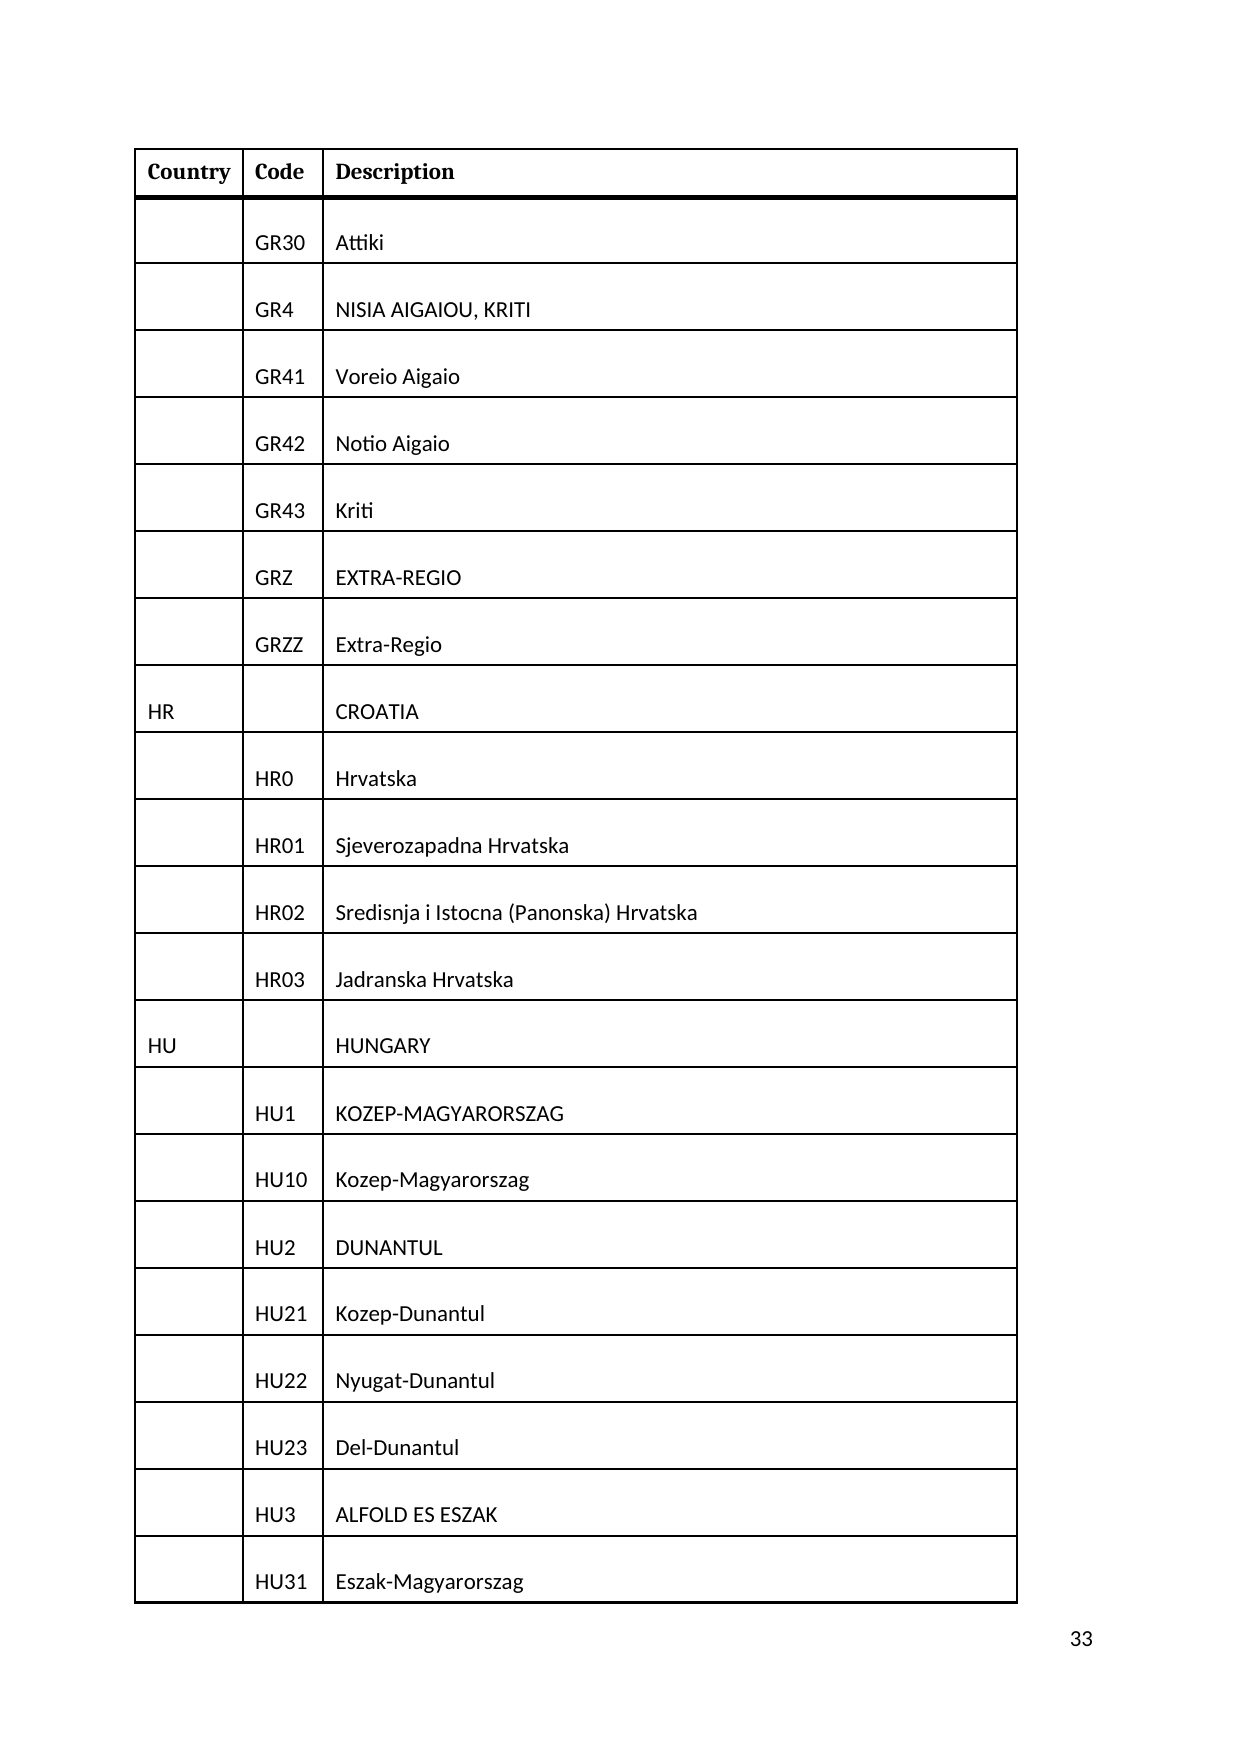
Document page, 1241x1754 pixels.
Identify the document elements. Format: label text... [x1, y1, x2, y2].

table_cell HU [136, 1001, 242, 1066]
table_cell GRZ [244, 532, 322, 597]
table_cell [136, 1336, 242, 1401]
table_cell HU22 [244, 1336, 322, 1401]
table_cell HU23 [244, 1403, 322, 1467]
table_cell Eszak-Magyarorszag [324, 1537, 1016, 1601]
table_cell [136, 331, 242, 396]
table_cell Voreio Aigaio [324, 331, 1016, 396]
table_cell Kriti [324, 465, 1016, 530]
table_cell [136, 1135, 242, 1199]
table_cell GRZZ [244, 599, 322, 664]
table_cell ALFOLD ES ESZAK [324, 1470, 1016, 1534]
table_cell Extra-Regio [324, 599, 1016, 664]
table_cell HU10 [244, 1135, 322, 1199]
table_cell [136, 264, 242, 329]
table_cell HUNGARY [324, 1001, 1016, 1066]
table_cell HU1 [244, 1068, 322, 1133]
table_cell Sredisnja i Istocna (Panonska) Hrvatska [324, 867, 1016, 932]
table_cell KOZEP-MAGYARORSZAG [324, 1068, 1016, 1133]
table_cell [136, 1202, 242, 1267]
table_cell [244, 1001, 322, 1066]
table_cell [136, 1403, 242, 1467]
table_cell HR0 [244, 733, 322, 798]
table_cell [136, 934, 242, 999]
table_cell [136, 599, 242, 664]
table_cell [136, 867, 242, 932]
table_cell [136, 532, 242, 597]
table_cell [136, 800, 242, 865]
table_cell DUNANTUL [324, 1202, 1016, 1267]
table_cell HU2 [244, 1202, 322, 1267]
table_cell HR01 [244, 800, 322, 865]
table_cell HR [136, 666, 242, 731]
table_cell CROATIA [324, 666, 1016, 731]
table_cell GR43 [244, 465, 322, 530]
table_cell Notio Aigaio [324, 398, 1016, 463]
table_cell [136, 1537, 242, 1601]
table_cell [244, 666, 322, 731]
table_cell Attiki [324, 200, 1016, 262]
table_cell HU31 [244, 1537, 322, 1601]
table_cell Nyugat-Dunantul [324, 1336, 1016, 1401]
table_cell [136, 1269, 242, 1333]
table_cell HU21 [244, 1269, 322, 1333]
table_cell HU3 [244, 1470, 322, 1534]
table_cell GR42 [244, 398, 322, 463]
table_cell GR4 [244, 264, 322, 329]
table_cell EXTRA-REGIO [324, 532, 1016, 597]
table_cell [136, 1068, 242, 1133]
table_header Country [136, 150, 242, 195]
table_cell HR03 [244, 934, 322, 999]
table_cell Kozep-Magyarorszag [324, 1135, 1016, 1199]
table_cell Jadranska Hrvatska [324, 934, 1016, 999]
table_header Code [244, 150, 322, 195]
table_cell Sjeverozapadna Hrvatska [324, 800, 1016, 865]
table_cell Hrvatska [324, 733, 1016, 798]
table_cell [136, 200, 242, 262]
table_cell Del-Dunantul [324, 1403, 1016, 1467]
table_cell [136, 465, 242, 530]
table_cell GR41 [244, 331, 322, 396]
table_cell [136, 1470, 242, 1534]
table_cell Kozep-Dunantul [324, 1269, 1016, 1333]
table_cell HR02 [244, 867, 322, 932]
table_cell [136, 398, 242, 463]
table_header Description [324, 150, 1016, 195]
table_cell GR30 [244, 200, 322, 262]
table_cell [136, 733, 242, 798]
table_cell NISIA AIGAIOU, KRITI [324, 264, 1016, 329]
